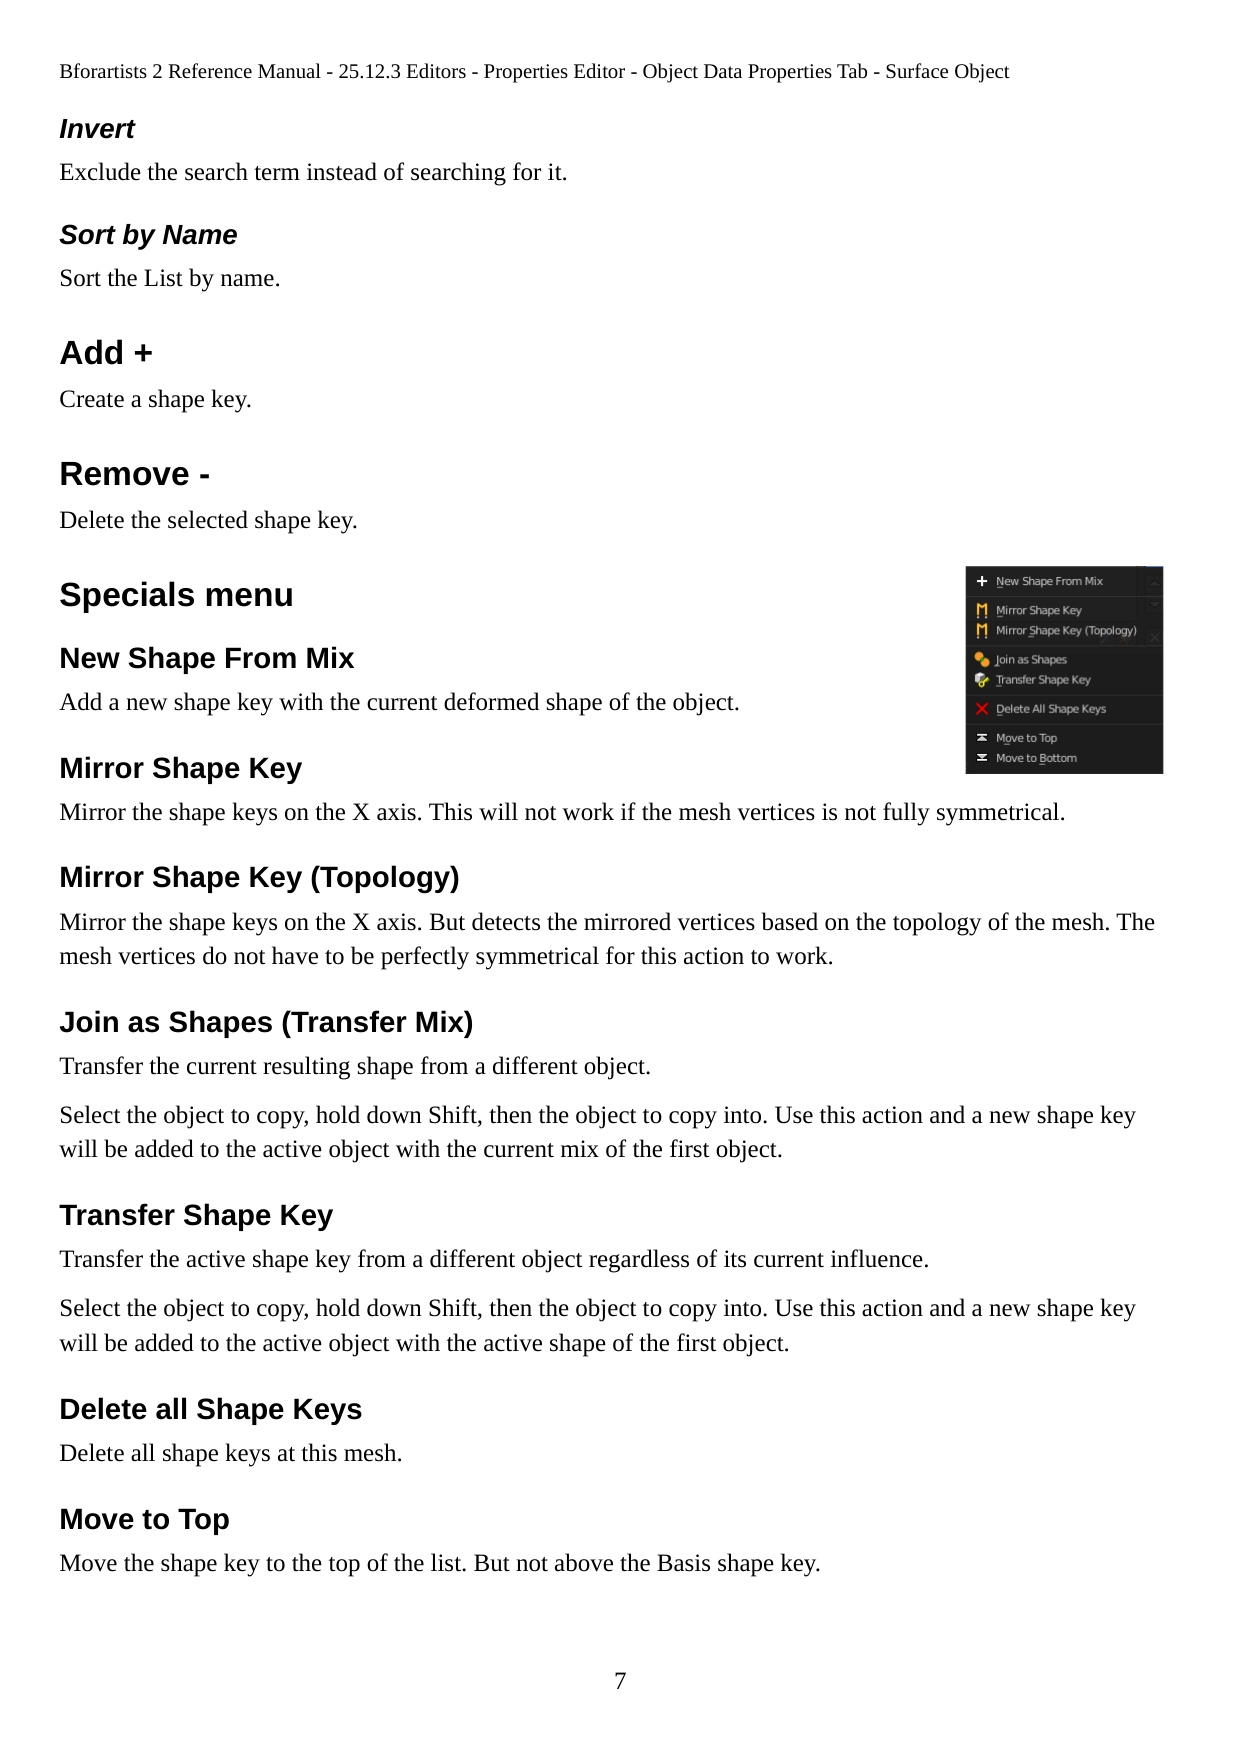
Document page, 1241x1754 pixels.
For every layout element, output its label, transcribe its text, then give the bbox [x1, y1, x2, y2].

picture [965, 566, 1164, 774]
subtitle Invert [59, 113, 1181, 144]
subtitle New Shape From Mix [59, 641, 965, 674]
text Mirror the shape keys on the X axis. But detects the mirrored vertices based on the topology of the mesh. The mesh vertices do not have to be perfectly symmetrical for this action to work. [59, 907, 1181, 970]
subtitle Mirror Shape Key [59, 751, 1181, 784]
text Sort the List by name. [59, 263, 1181, 292]
subtitle Specials menu [59, 575, 965, 613]
subtitle [1164, 641, 1181, 674]
text Move the shape key to the top of the list. But not above the Basis shape key. [59, 1548, 1181, 1577]
subtitle Mirror Shape Key (Topology) [59, 860, 1181, 894]
text Select the object to copy, hold down Shift, then the object to copy into. Use this action and a new shape key will be added to the active object with the current mix of the first object. [59, 1100, 1181, 1163]
subtitle [1164, 575, 1181, 613]
text Add a new shape key with the current deformed shape of the object. [59, 687, 965, 716]
subtitle Remove - [59, 454, 1181, 492]
subtitle Transfer Shape Key [59, 1198, 1181, 1232]
subtitle Add + [59, 333, 1181, 371]
subtitle Join as Shapes (Transfer Mix) [59, 1005, 1181, 1038]
subtitle Sort by Name [59, 218, 1181, 250]
text Transfer the active shape key from a different object regardless of its current influence. [59, 1244, 1181, 1273]
text Delete the selected shape key. [59, 505, 1181, 534]
text Delete all shape keys at this mesh. [59, 1438, 1181, 1467]
text Mirror the shape keys on the X axis. This will not work if the mesh vertices is not fully symmetrical. [59, 797, 1181, 826]
subtitle Move to Top [59, 1502, 1181, 1535]
subtitle Delete all Shape Keys [59, 1392, 1181, 1425]
text Select the object to copy, hold down Shift, then the object to copy into. Use this action and a new shape key will be added to the active object with the active shape of the first object. [59, 1293, 1181, 1357]
text Exclude the search term instead of searching for it. [59, 157, 1181, 186]
text Transfer the current resulting shape from a different object. [59, 1051, 1181, 1080]
text Create a shape key. [59, 384, 1181, 413]
